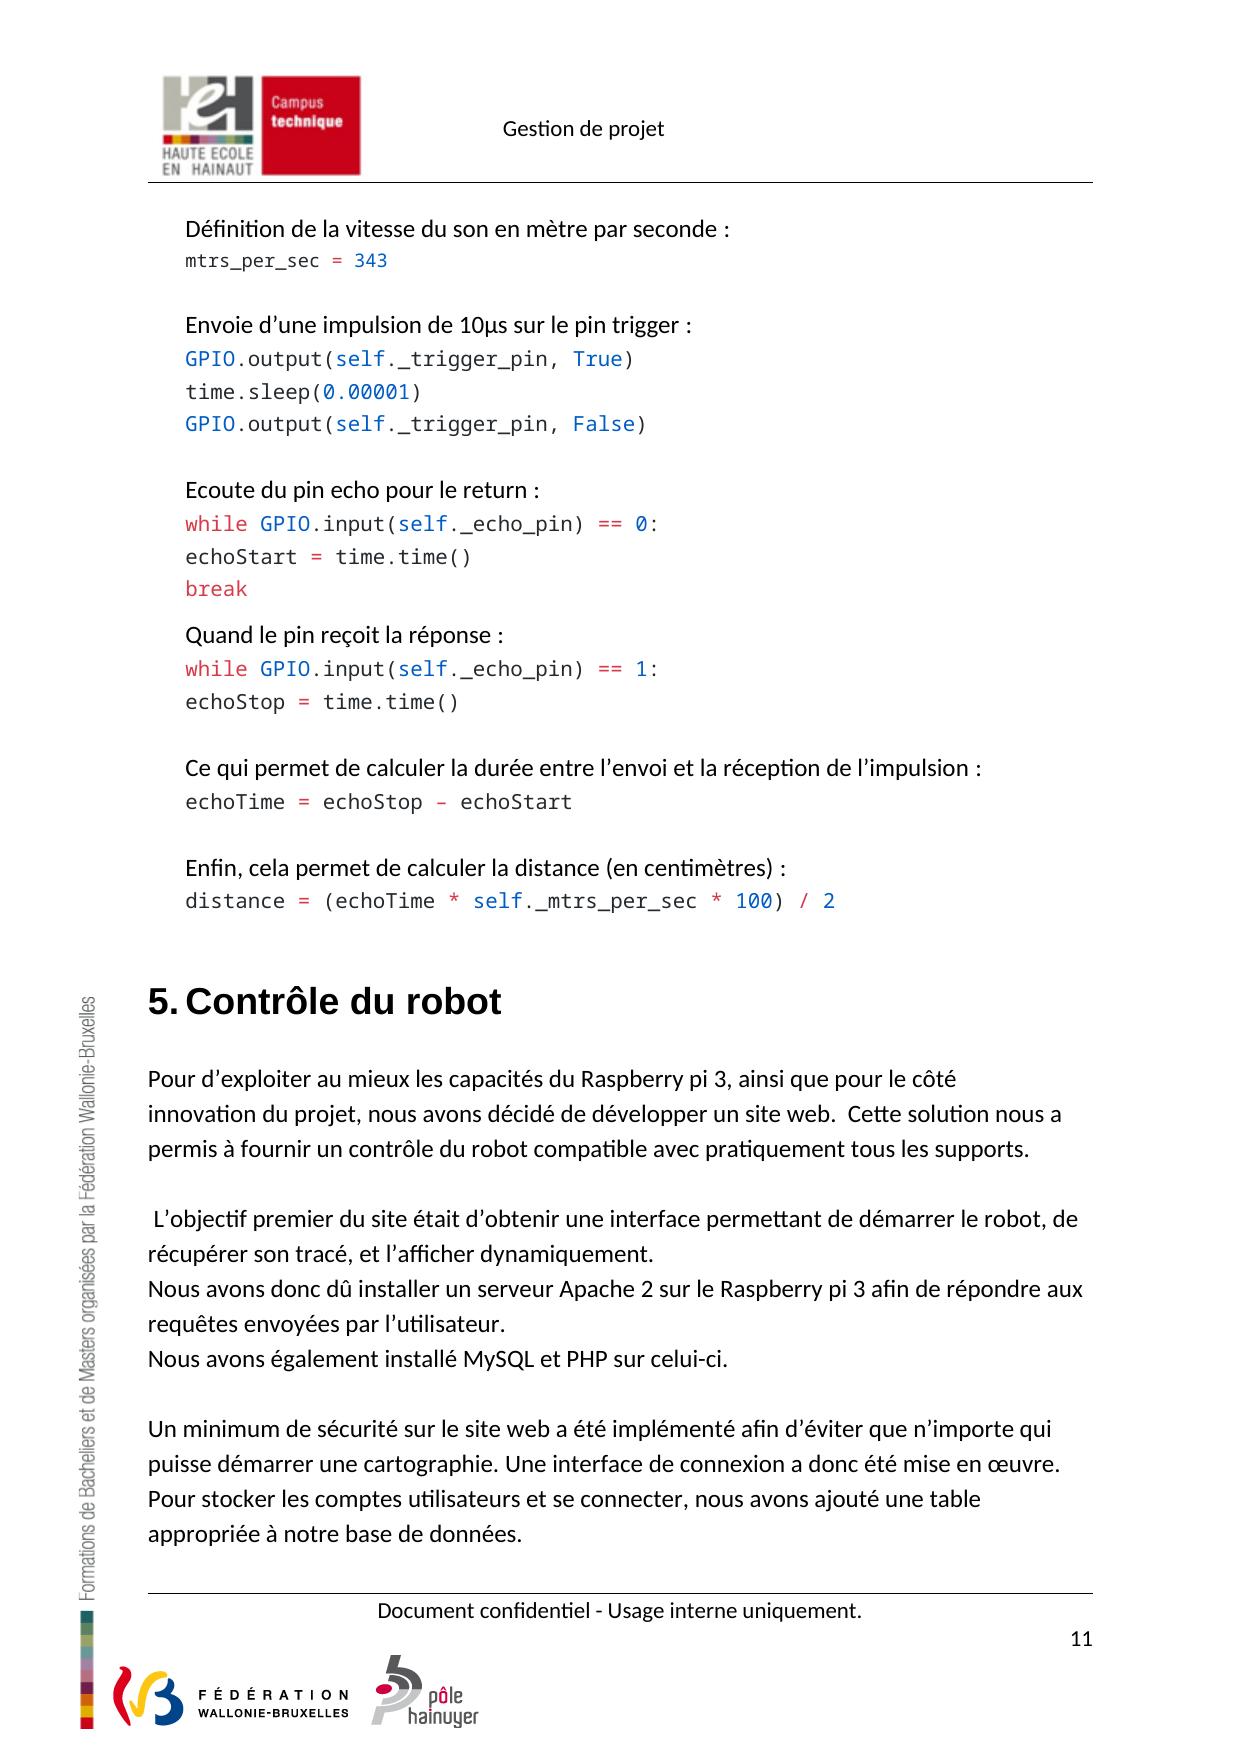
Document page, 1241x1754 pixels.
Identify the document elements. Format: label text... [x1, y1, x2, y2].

subtitle Contrôle du robot [148, 979, 1093, 1022]
picture [78, 997, 98, 1729]
text GPIO.output(self._trigger_pin, False) [185, 409, 1093, 438]
picture [113, 1655, 479, 1729]
text L’objectif premier du site était d’obtenir une interface permettant de démarrer le robot, de récupérer son tracé, et l’afficher dynamiquement. [148, 1204, 1093, 1269]
text while GPIO.input(self._echo_pin) == 1: [185, 654, 1093, 683]
text distance = (echoTime * self._mtrs_per_sec * 100) / 2 [185, 887, 1093, 915]
text echoStart = time.time() [185, 542, 1093, 570]
text Envoie d’une impulsion de 10µs sur le pin trigger : [185, 309, 1093, 340]
text mtrs_per_sec = 343 [185, 248, 1093, 273]
text time.sleep(0.00001) [185, 377, 1093, 405]
text Pour d’exploiter au mieux les capacités du Raspberry pi 3, ainsi que pour le côté innovation du projet, nous avons décidé de développer un site web. Cette solution nous a permis à fournir un contrôle du robot compatible avec pratiquement tous les supports. [148, 1064, 1093, 1164]
text echoTime = echoStop – echoStart [185, 787, 1093, 815]
picture [158, 73, 369, 182]
text while GPIO.input(self._echo_pin) == 0: [185, 509, 1093, 538]
text Ce qui permet de calculer la durée entre l’envoi et la réception de l’impulsion : [185, 752, 1093, 782]
text Ecoute du pin echo pour le return : [185, 474, 1093, 505]
text break [185, 574, 1093, 603]
text Enfin, cela permet de calculer la distance (en centimètres) : [185, 852, 1093, 882]
text echoStop = time.time() [185, 687, 1093, 716]
text Nous avons également installé MySQL et PHP sur celui-ci. [148, 1344, 1093, 1374]
text Un minimum de sécurité sur le site web a été implémenté afin d’éviter que n’importe qui puisse démarrer une cartographie. Une interface de connexion a donc été mise en œuvre. Pour stocker les comptes utilisateurs et se connecter, nous avons ajouté une table appropriée à notre base de données. [148, 1414, 1093, 1549]
text Nous avons donc dû installer un serveur Apache 2 sur le Raspberry pi 3 afin de répondre aux requêtes envoyées par l’utilisateur. [148, 1274, 1093, 1339]
text GPIO.output(self._trigger_pin, True) [185, 344, 1093, 373]
text Quand le pin reçoit la réponse : [185, 619, 1093, 650]
text Définition de la vitesse du son en mètre par seconde : [185, 213, 1093, 243]
